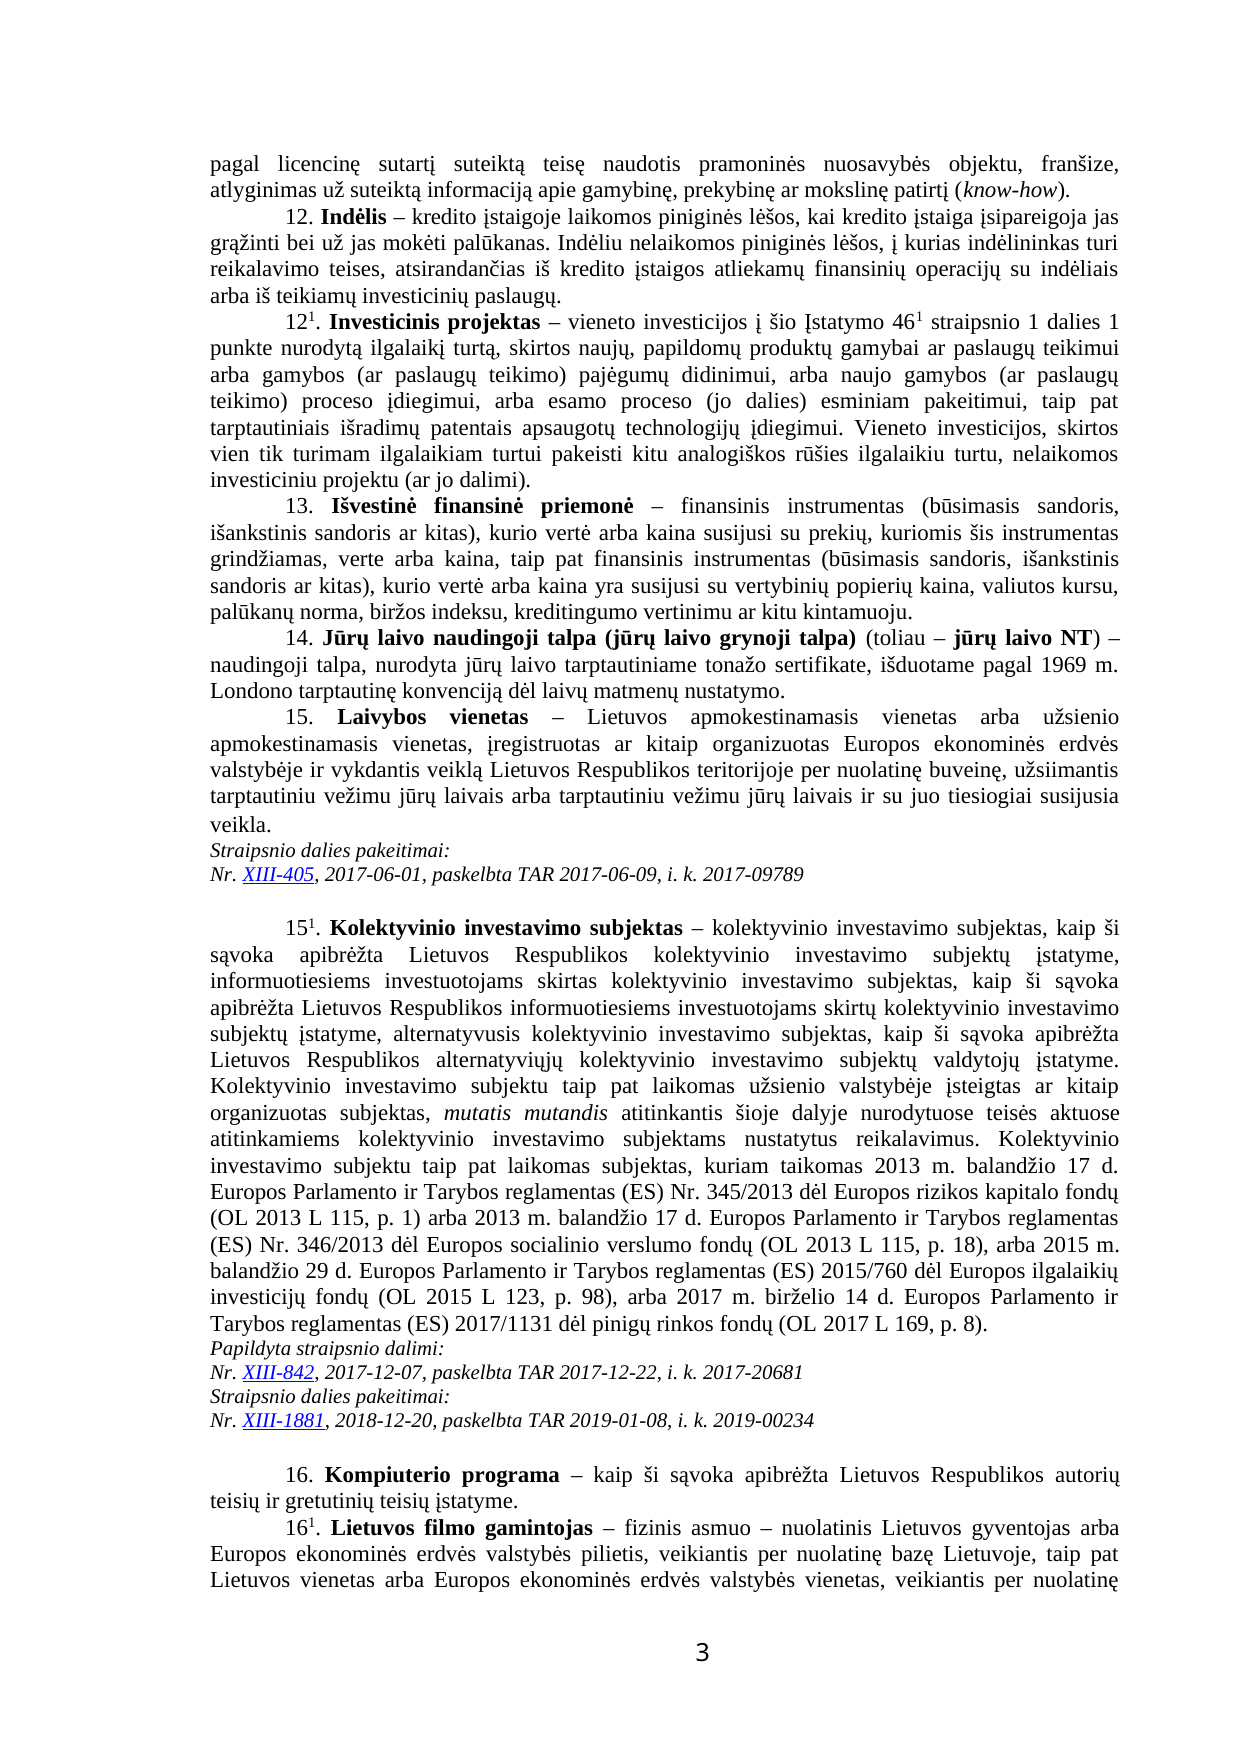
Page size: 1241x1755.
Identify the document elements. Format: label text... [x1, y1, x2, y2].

text Papildyta straipsnio dalimi: [210, 1336, 1120, 1360]
text Nr. XIII-405, 2017-06-01, paskelbta TAR 2017-06-09, i. k. 2017-09789 [210, 862, 1120, 886]
text 13. Išvestinė finansinė priemonė – finansinis instrumentas (būsimasis sandoris, išankstinis sandoris ar kitas), kurio vertė arba kaina susijusi su prekių, kuriomis šis instrumentas grindžiamas, verte arba kaina, taip pat finansinis instrumentas (būsimasis sandoris, išankstinis sandoris ar kitas), kurio vertė arba kaina yra susijusi su vertybinių popierių kaina, valiutos kursu, palūkanų norma, biržos indeksu, kreditingumo vertinimu ar kitu kintamuoju. [210, 493, 1120, 624]
text pagal licencinę sutartį suteiktą teisę naudotis pramoninės nuosavybės objektu, franšize, atlyginimas už suteiktą informaciją apie gamybinę, prekybinę ar mokslinę patirtį (know-how). [210, 150, 1120, 203]
text Nr. XIII-842, 2017-12-07, paskelbta TAR 2017-12-22, i. k. 2017-20681 [210, 1360, 1120, 1384]
text Straipsnio dalies pakeitimai: [210, 1384, 1120, 1408]
text 12. Indėlis – kredito įstaigoje laikomos piniginės lėšos, kai kredito įstaiga įsipareigoja jas grąžinti bei už jas mokėti palūkanas. Indėliu nelaikomos piniginės lėšos, į kurias indėlininkas turi reikalavimo teises, atsirandančias iš kredito įstaigos atliekamų finansinių operacijų su indėliais arba iš teikiamų investicinių paslaugų. [210, 203, 1120, 308]
text 161. Lietuvos filmo gamintojas – fizinis asmuo – nuolatinis Lietuvos gyventojas arba Europos ekonominės erdvės valstybės pilietis, veikiantis per nuolatinę bazę Lietuvoje, taip pat Lietuvos vienetas arba Europos ekonominės erdvės valstybės vienetas, veikiantis per nuolatinę [210, 1514, 1120, 1593]
text 121. Investicinis projektas – vieneto investicijos į šio Įstatymo 461 straipsnio 1 dalies 1 punkte nurodytą ilgalaikį turtą, skirtos naujų, papildomų produktų gamybai ar paslaugų teikimui arba gamybos (ar paslaugų teikimo) pajėgumų didinimui, arba naujo gamybos (ar paslaugų teikimo) proceso įdiegimui, arba esamo proceso (jo dalies) esminiam pakeitimui, taip pat tarptautiniais išradimų patentais apsaugotų technologijų įdiegimui. Vieneto investicijos, skirtos vien tik turimam ilgalaikiam turtui pakeisti kitu analogiškos rūšies ilgalaikiu turtu, nelaikomos investiciniu projektu (ar jo dalimi). [210, 308, 1120, 493]
text 15. Laivybos vienetas – Lietuvos apmokestinamasis vienetas arba užsienio apmokestinamasis vienetas, įregistruotas ar kitaip organizuotas Europos ekonominės erdvės valstybėje ir vykdantis veiklą Lietuvos Respublikos teritorijoje per nuolatinę buveinę, užsiimantis tarptautiniu vežimu jūrų laivais arba tarptautiniu vežimu jūrų laivais ir su juo tiesiogiai susijusia veikla. [210, 703, 1120, 838]
text Nr. XIII-1881, 2018-12-20, paskelbta TAR 2019-01-08, i. k. 2019-00234 [210, 1408, 1120, 1432]
text 151. Kolektyvinio investavimo subjektas – kolektyvinio investavimo subjektas, kaip ši sąvoka apibrėžta Lietuvos Respublikos kolektyvinio investavimo subjektų įstatyme, informuotiesiems investuotojams skirtas kolektyvinio investavimo subjektas, kaip ši sąvoka apibrėžta Lietuvos Respublikos informuotiesiems investuotojams skirtų kolektyvinio investavimo subjektų įstatyme, alternatyvusis kolektyvinio investavimo subjektas, kaip ši sąvoka apibrėžta Lietuvos Respublikos alternatyviųjų kolektyvinio investavimo subjektų valdytojų įstatyme. Kolektyvinio investavimo subjektu taip pat laikomas užsienio valstybėje įsteigtas ar kitaip organizuotas subjektas, mutatis mutandis atitinkantis šioje dalyje nurodytuose teisės aktuose atitinkamiems kolektyvinio investavimo subjektams nustatytus reikalavimus. Kolektyvinio investavimo subjektu taip pat laikomas subjektas, kuriam taikomas 2013 m. balandžio 17 d. Europos Parlamento ir Tarybos reglamentas (ES) Nr. 345/2013 dėl Europos rizikos kapitalo fondų (OL 2013 L 115, p. 1) arba 2013 m. balandžio 17 d. Europos Parlamento ir Tarybos reglamentas (ES) Nr. 346/2013 dėl Europos socialinio verslumo fondų (OL 2013 L 115, p. 18), arba 2015 m. balandžio 29 d. Europos Parlamento ir Tarybos reglamentas (ES) 2015/760 dėl Europos ilgalaikių investicijų fondų (OL 2015 L 123, p. 98), arba 2017 m. birželio 14 d. Europos Parlamento ir Tarybos reglamentas (ES) 2017/1131 dėl pinigų rinkos fondų (OL 2017 L 169, p. 8). [210, 914, 1120, 1336]
text Straipsnio dalies pakeitimai: [210, 838, 1120, 862]
text 16. Kompiuterio programa – kaip ši sąvoka apibrėžta Lietuvos Respublikos autorių teisių ir gretutinių teisių įstatyme. [210, 1461, 1120, 1514]
text 14. Jūrų laivo naudingoji talpa (jūrų laivo grynoji talpa) (toliau – jūrų laivo NT) – naudingoji talpa, nurodyta jūrų laivo tarptautiniame tonažo sertifikate, išduotame pagal 1969 m. Londono tarptautinę konvenciją dėl laivų matmenų nustatymo. [210, 624, 1120, 703]
